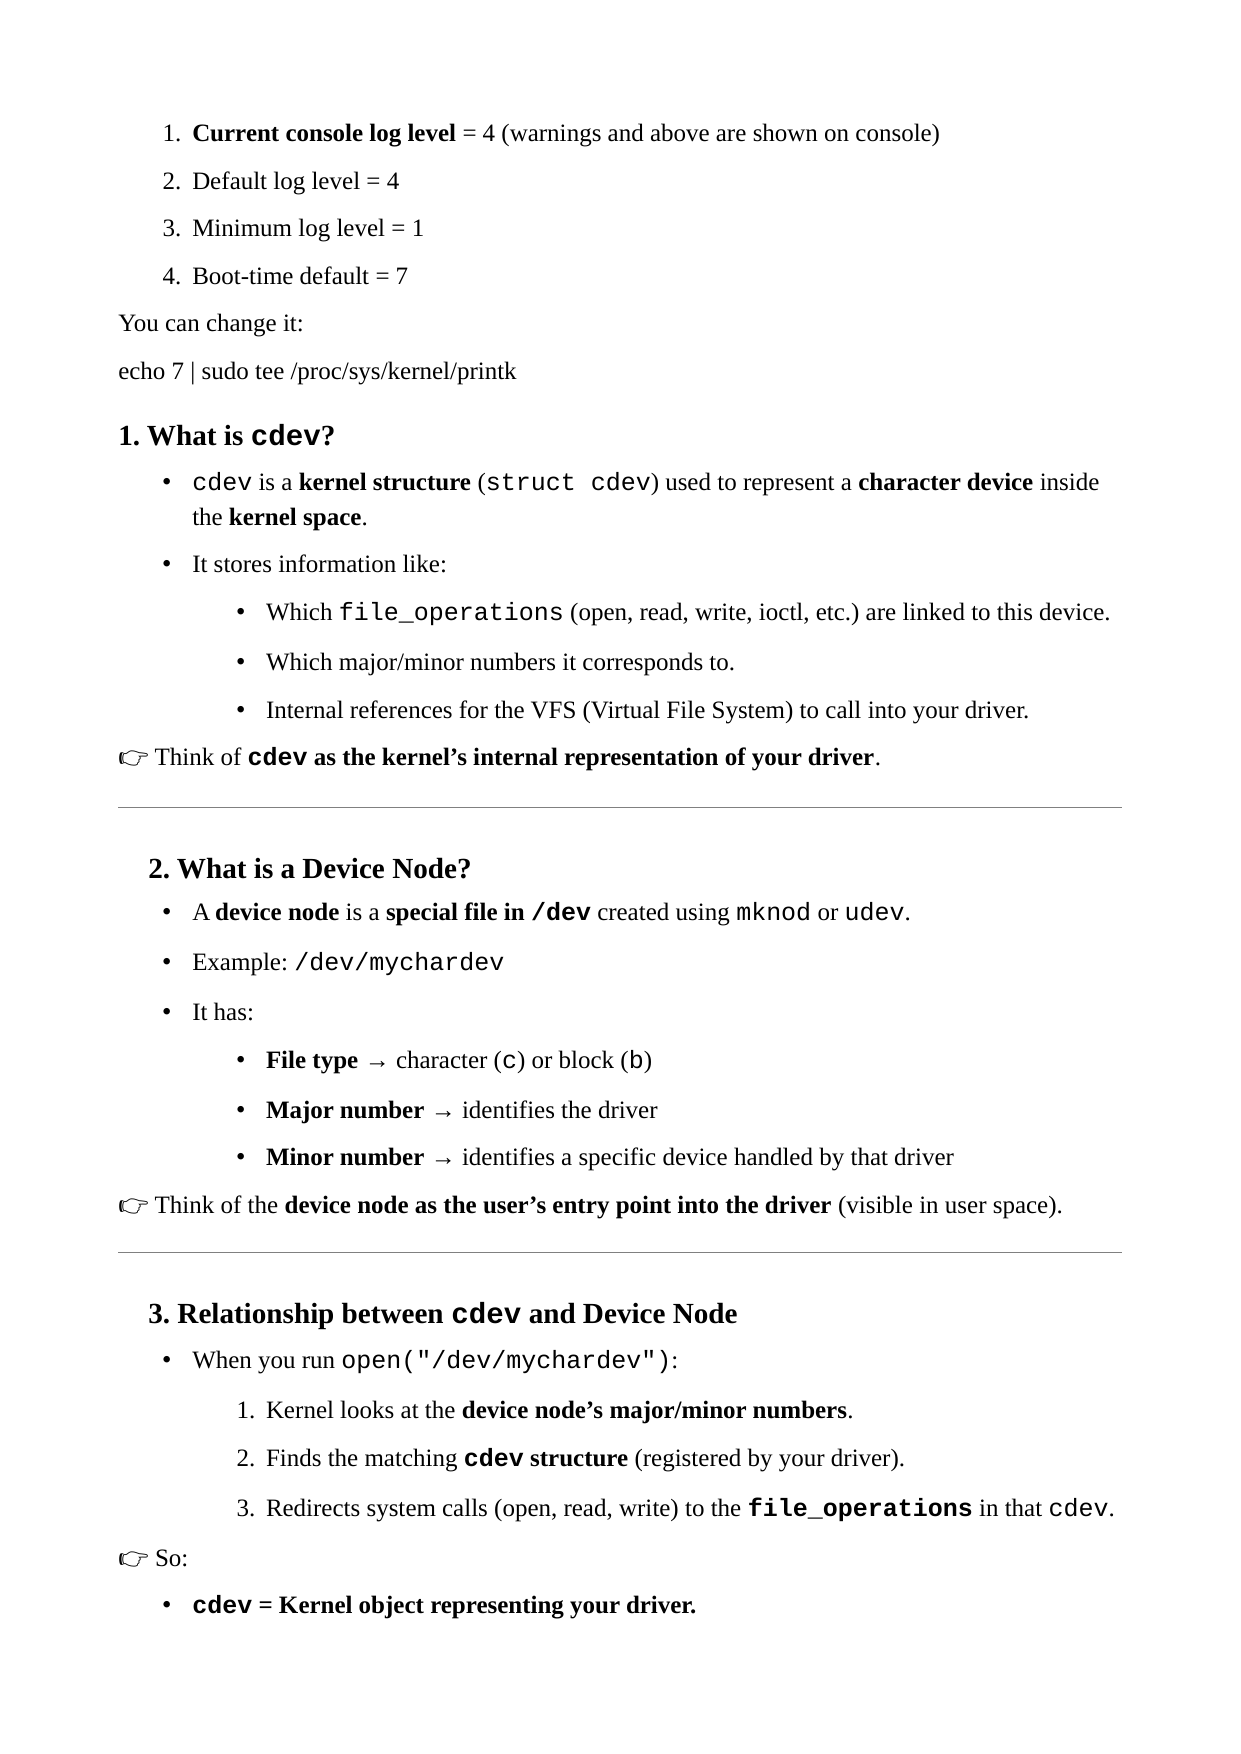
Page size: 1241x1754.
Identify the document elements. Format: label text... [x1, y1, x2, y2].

list A device node is a special file in /dev created using mknod or udev. [162, 897, 1122, 928]
list Minor number → identifies a specific device handled by that driver [236, 1142, 1122, 1171]
text 👉 Think of cdev as the kernel’s internal representation of your driver. [118, 742, 1122, 773]
list cdev is a kernel structure (struct cdev) used to represent a character device inside the kernel space. [162, 467, 1122, 531]
list cdev = Kernel object representing your driver. [162, 1590, 1122, 1621]
text 👉 So: [118, 1543, 1122, 1571]
text 👉 Think of the device node as the user’s entry point into the driver (visible in user space). [118, 1190, 1122, 1219]
list Which file_operations (open, read, write, ioctl, etc.) are linked to this device. [236, 597, 1122, 628]
list It has: [162, 997, 1122, 1026]
list Kernel looks at the device node’s major/minor numbers. [236, 1395, 1122, 1424]
list Current console log level = 4 (warnings and above are shown on console) [162, 118, 1122, 147]
text echo 7 | sudo tee /proc/sys/kernel/printk [118, 356, 1122, 385]
list Boot-time default = 7 [162, 261, 1122, 290]
list Minimum log level = 1 [162, 213, 1122, 242]
list It stores information like: [162, 549, 1122, 578]
subtitle 1. What is cdev? [118, 418, 1122, 454]
list Internal references for the VFS (Virtual File System) to call into your driver. [236, 695, 1122, 723]
list Redirects system calls (open, read, write) to the file_operations in that cdev. [236, 1493, 1122, 1523]
list File type → character (c) or block (b) [236, 1045, 1122, 1076]
list Major number → identifies the driver [236, 1095, 1122, 1124]
list Which major/minor numbers it corresponds to. [236, 647, 1122, 676]
subtitle 🔹 3. Relationship between cdev and Device Node [118, 1297, 1122, 1333]
list Default log level = 4 [162, 166, 1122, 194]
text You can change it: [118, 308, 1122, 337]
list Example: /dev/mychardev [162, 947, 1122, 978]
list When you run open("/dev/mychardev"): [162, 1345, 1122, 1376]
subtitle 🔹 2. What is a Device Node? [118, 851, 1122, 885]
list Finds the matching cdev structure (registered by your driver). [236, 1443, 1122, 1473]
